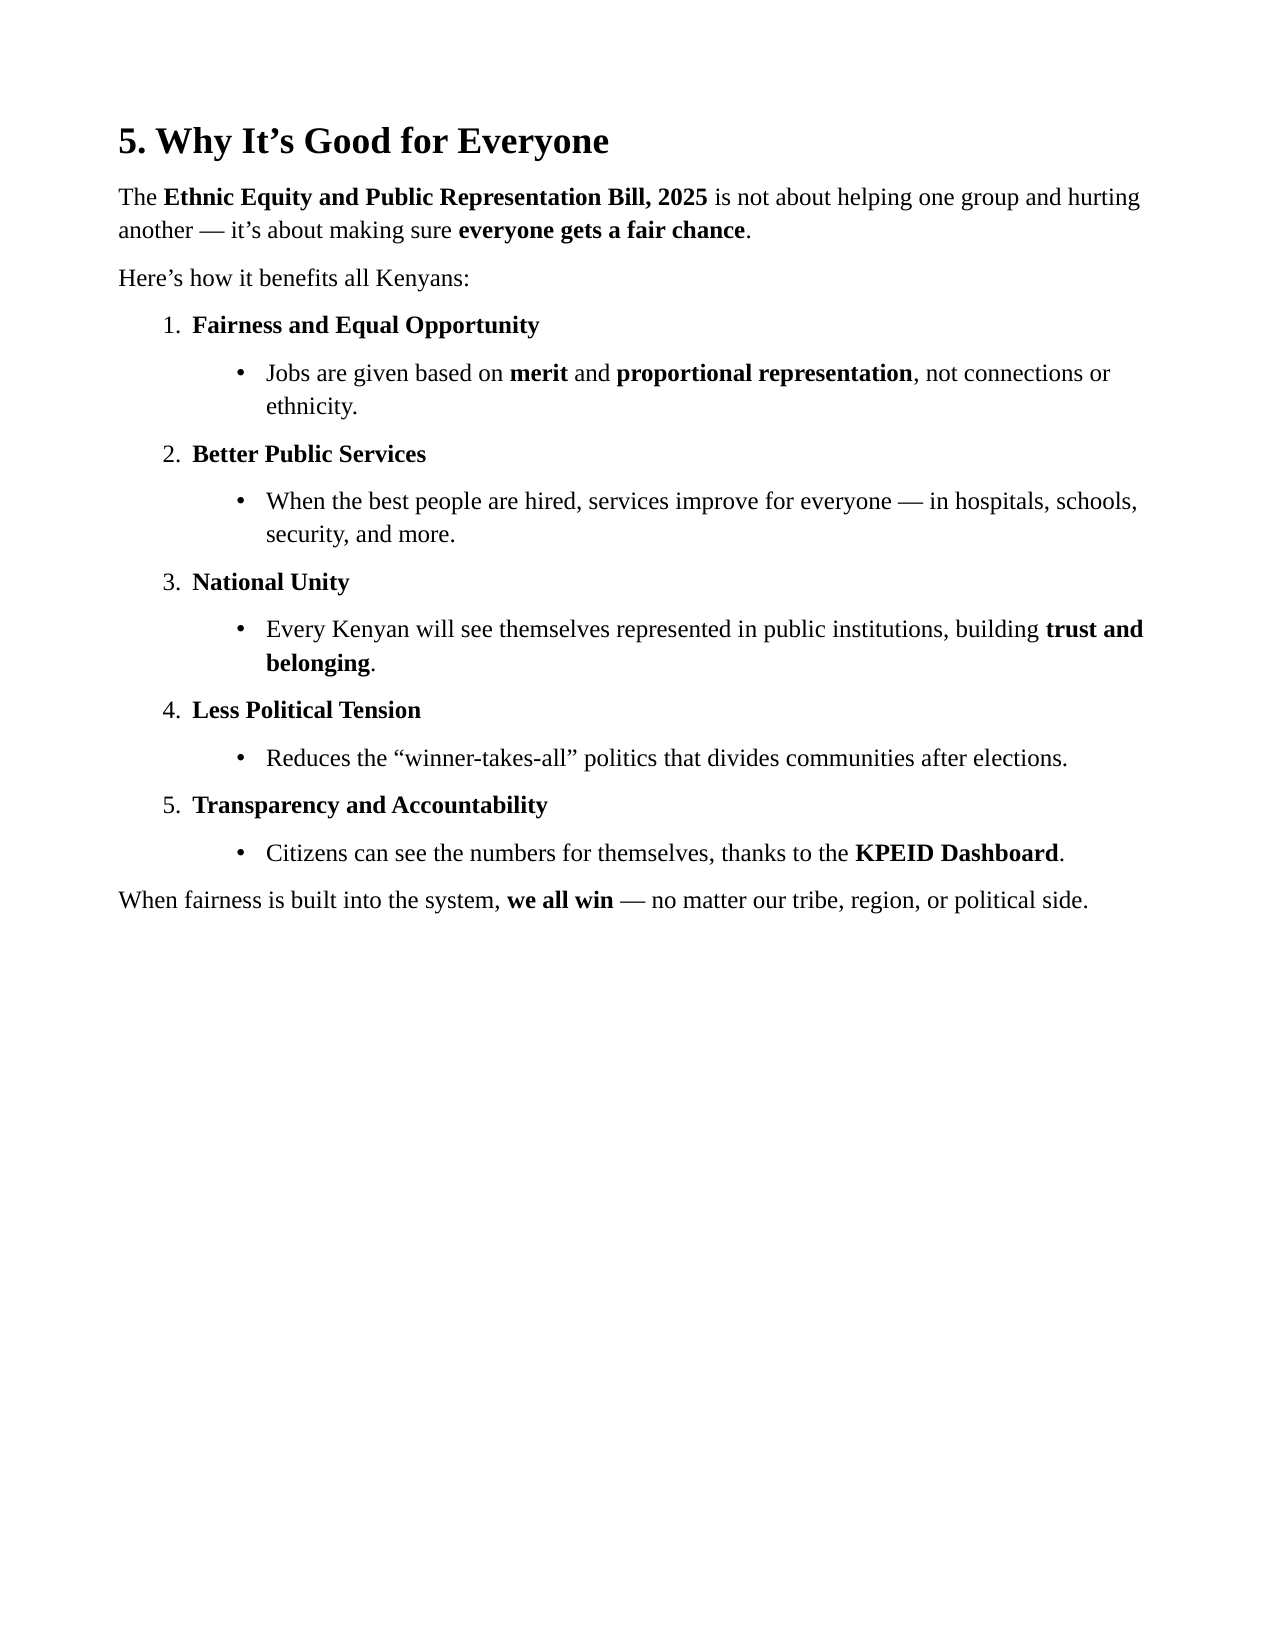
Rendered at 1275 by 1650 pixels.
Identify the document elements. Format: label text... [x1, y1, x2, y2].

list Transparency and Accountability [162, 790, 1157, 819]
list Every Kenyan will see themselves represented in public institutions, building trust and belonging. [236, 614, 1157, 676]
list National Unity [162, 567, 1157, 596]
list Jobs are given based on merit and proportional representation, not connections or ethnicity. [236, 358, 1157, 420]
list Less Political Tension [162, 695, 1157, 724]
text Here’s how it benefits all Kenyans: [118, 263, 1157, 292]
text The Ethnic Equity and Public Representation Bill, 2025 is not about helping one group and hurting another — it’s about making sure everyone gets a fair chance. [118, 182, 1157, 244]
list Better Public Services [162, 439, 1157, 467]
list When the best people are hired, services improve for everyone — in hospitals, schools, security, and more. [236, 486, 1157, 548]
list Citizens can see the numbers for themselves, thanks to the KPEID Dashboard. [236, 838, 1157, 867]
list Fairness and Equal Opportunity [162, 311, 1157, 339]
text When fairness is built into the system, we all win — no matter our tribe, region, or political side. [118, 886, 1157, 914]
list Reduces the “winner-takes-all” politics that divides communities after elections. [236, 743, 1157, 772]
subtitle 5. Why It’s Good for Everyone [118, 118, 1157, 161]
